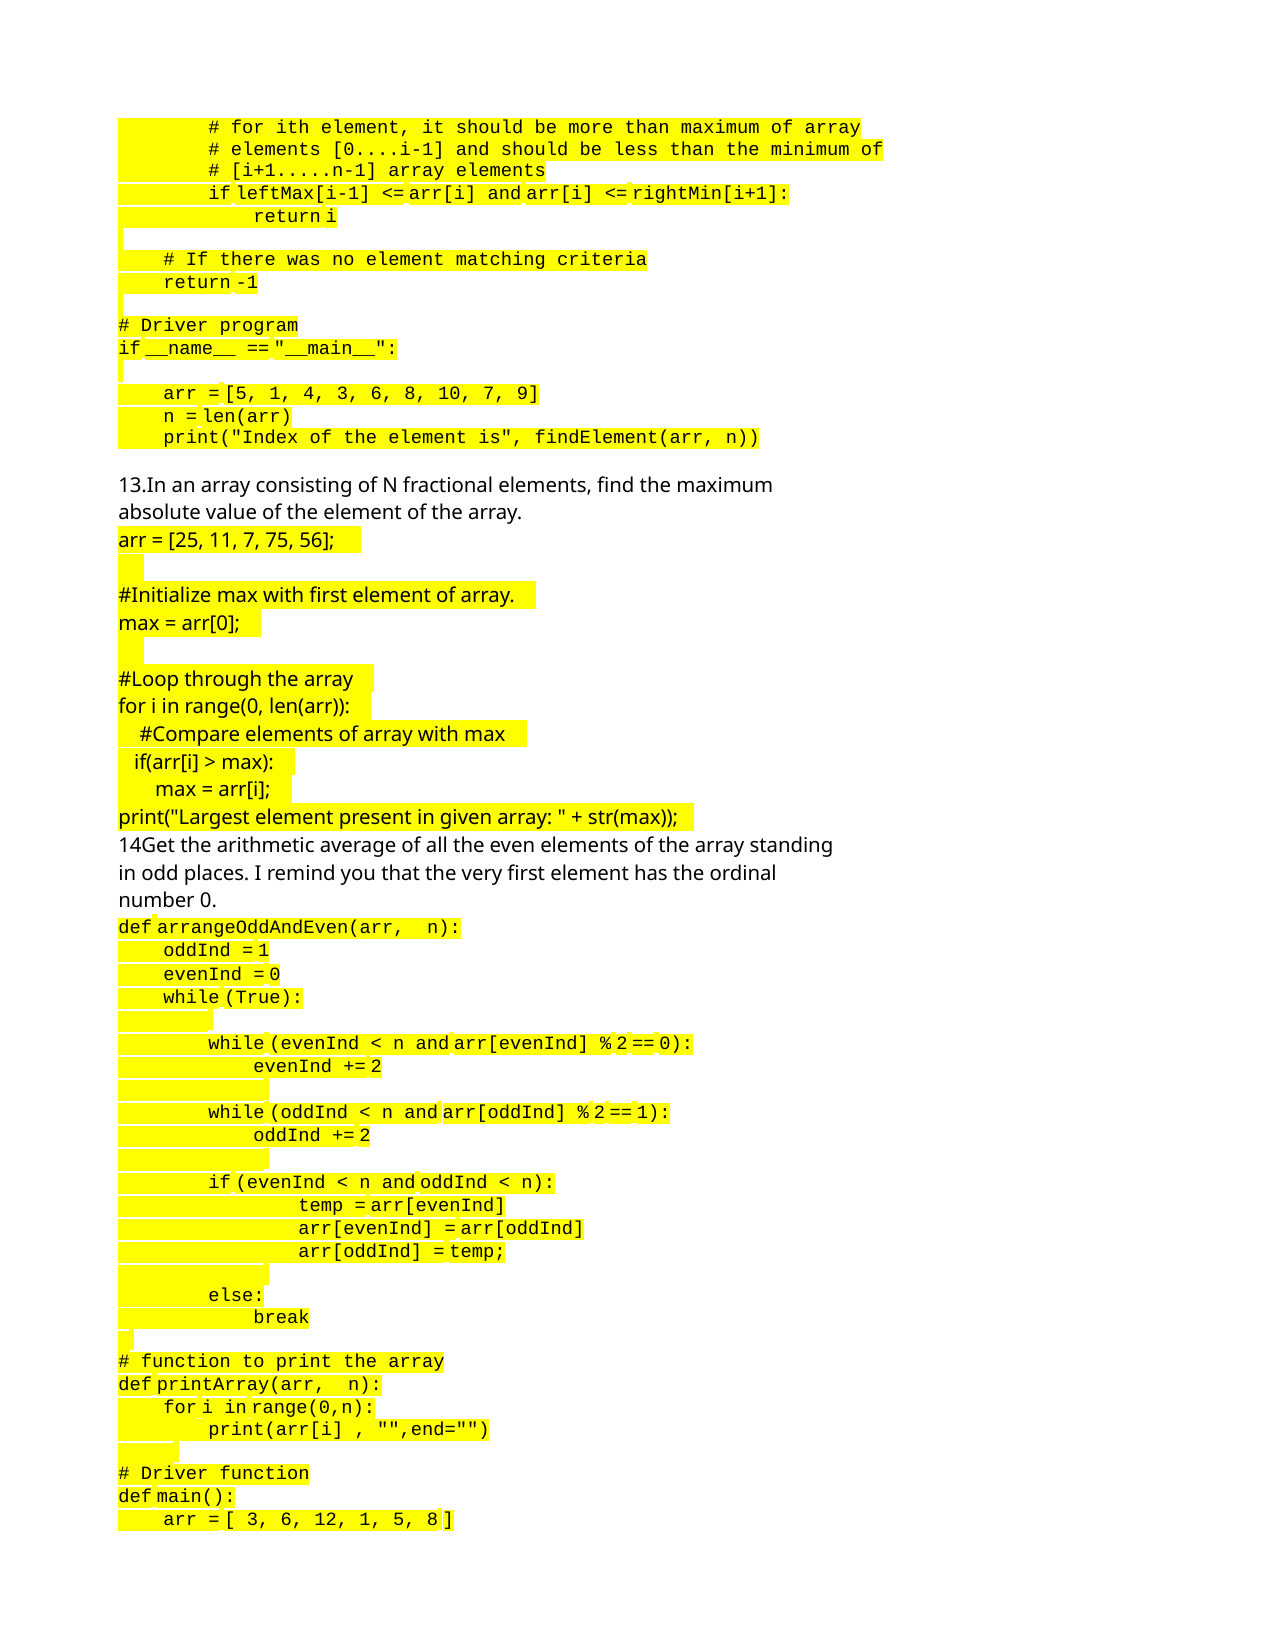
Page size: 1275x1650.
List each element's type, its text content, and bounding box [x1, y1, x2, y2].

text print("Index of the element is", findElement(arr, n)) [118, 428, 1157, 449]
text print("Largest element present in given array: " + str(max)); 14Get the arithmetic average of all the even elements of the array standing in odd places. I remind you that the very first element has the ordinal number 0. [118, 803, 1157, 914]
text 13.In an array consisting of N fractional elements, find the maximum absolute value of the element of the array. [118, 470, 1157, 526]
text oddInd += 2 [118, 1124, 1157, 1147]
text arr[oddInd] = temp; [118, 1240, 1157, 1263]
text return i [118, 205, 1157, 228]
text evenInd = 0 [118, 962, 1157, 986]
text # for ith element, it should be more than maximum of array [118, 118, 1157, 139]
text # If there was no element matching criteria [118, 250, 1157, 271]
text arr[evenInd] = arr[oddInd] [118, 1217, 1157, 1240]
text # function to print the array [118, 1352, 1157, 1373]
text # [i+1.....n-1] array elements [118, 161, 1157, 182]
text break [118, 1307, 1157, 1329]
text oddInd = 1 [118, 939, 1157, 962]
text while (evenInd < n and arr[evenInd] % 2 == 0): [118, 1032, 1157, 1055]
text def arrangeOddAndEven(arr, n): [118, 914, 1157, 939]
text def printArray(arr, n): [118, 1373, 1157, 1396]
text #Loop through the array [118, 664, 1157, 692]
text while (True): [118, 986, 1157, 1009]
text if __name__ == "__main__": [118, 337, 1157, 360]
text arr = [ 3, 6, 12, 1, 5, 8 ] [118, 1508, 1157, 1531]
text return -1 [118, 271, 1157, 294]
text if (evenInd < n and oddInd < n): [118, 1171, 1157, 1194]
text # Driver program [118, 316, 1157, 337]
text arr = [25, 11, 7, 75, 56]; [118, 526, 1157, 553]
text #Compare elements of array with max [118, 720, 1157, 747]
text def main(): [118, 1485, 1157, 1508]
text max = arr[0]; [118, 609, 1157, 637]
text max = arr[i]; [118, 775, 1157, 803]
text for i in range(0,n): [118, 1396, 1157, 1419]
text else: [118, 1286, 1157, 1307]
text evenInd += 2 [118, 1055, 1157, 1078]
text #Initialize max with first element of array. [118, 581, 1157, 609]
text arr = [5, 1, 4, 3, 6, 8, 10, 7, 9] [118, 382, 1157, 405]
text if(arr[i] > max): [118, 747, 1157, 775]
text if leftMax[i-1] <= arr[i] and arr[i] <= rightMin[i+1]: [118, 182, 1157, 205]
text n = len(arr) [118, 405, 1157, 428]
text while (oddInd < n and arr[oddInd] % 2 == 1): [118, 1101, 1157, 1124]
text temp = arr[evenInd] [118, 1194, 1157, 1217]
text for i in range(0, len(arr)): [118, 692, 1157, 720]
text # Driver function [118, 1464, 1157, 1485]
text print(arr[i] , "",end="") [118, 1419, 1157, 1441]
text # elements [0....i-1] and should be less than the minimum of [118, 139, 1157, 161]
